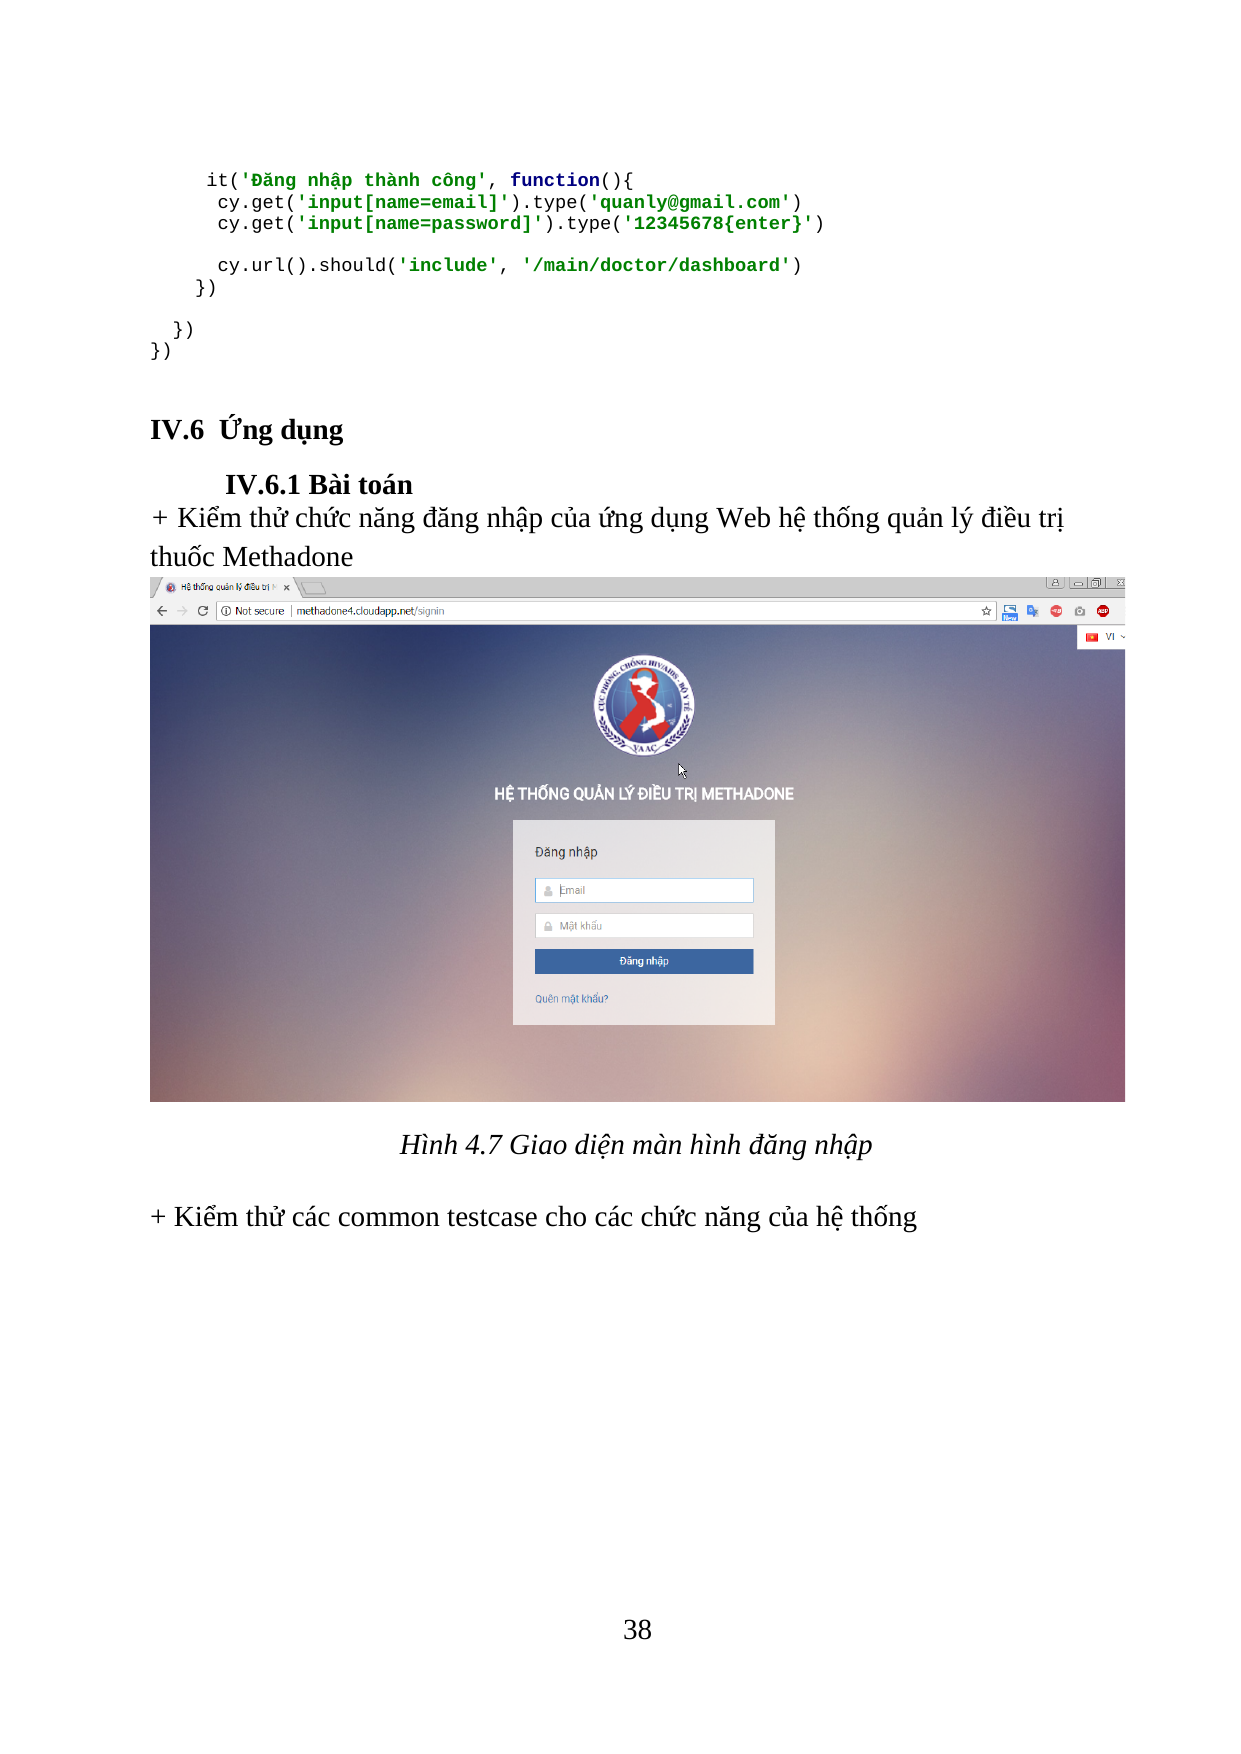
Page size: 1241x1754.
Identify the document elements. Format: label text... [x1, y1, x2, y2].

text + Kiểm thử chức năng đăng nhập của ứng dụng Web hệ thống quản lý điều trị thuốc Methadone [150, 500, 1125, 572]
subtitle IV.6 Ứng dụng [150, 412, 1125, 446]
text it('Ðăng nhập thành công', function(){ cy.get('input[name=email]').type('quanly@gmail.com') cy.get('input[name=password]').type('12345678{enter}') cy.url().should('include', '/main/doctor/dashboard') }) }) }) [150, 150, 1125, 362]
subtitle IV.6.1 Bài toán [225, 467, 1125, 500]
picture [150, 577, 1125, 1102]
text Hình 4.7 Giao diện màn hình đăng nhập [150, 1127, 1125, 1161]
text + Kiểm thử các common testcase cho các chức năng của hệ thống [150, 1199, 1125, 1233]
